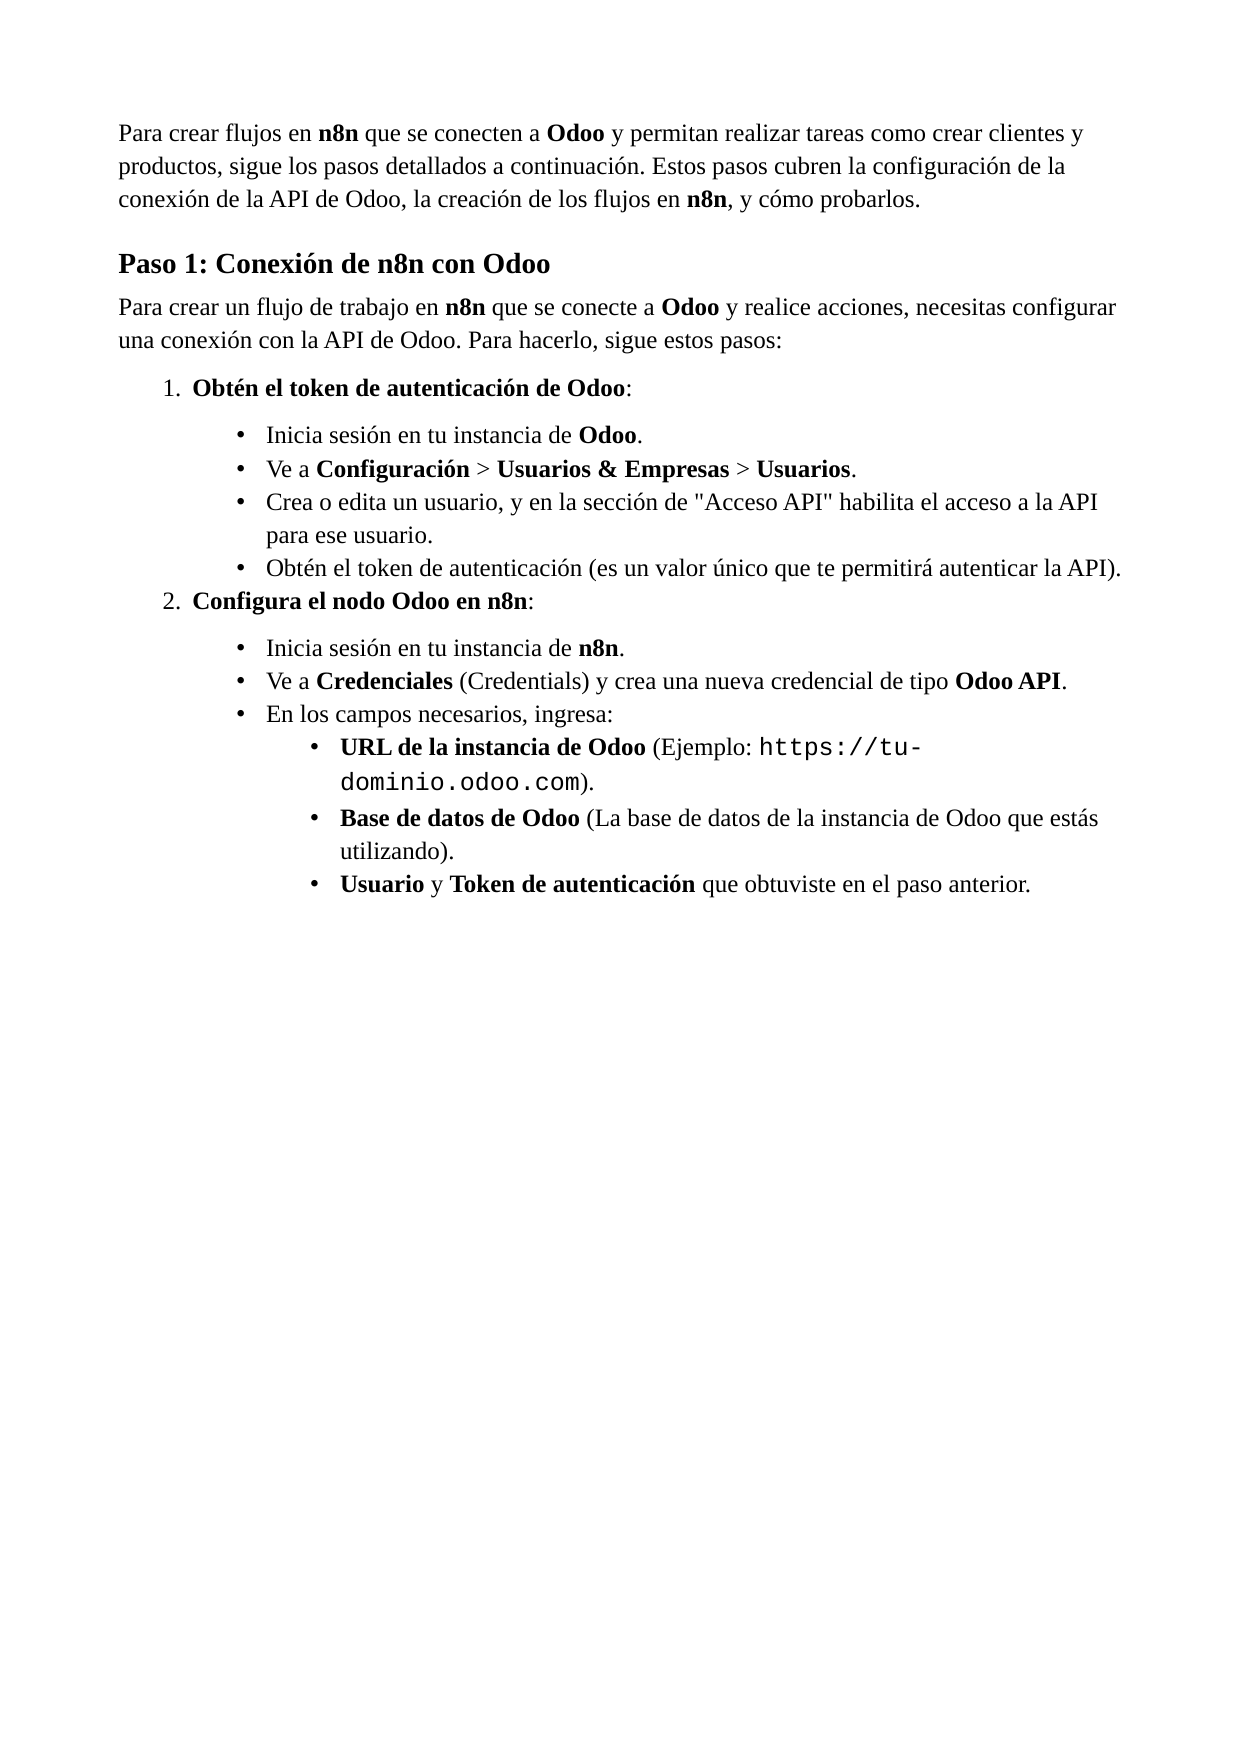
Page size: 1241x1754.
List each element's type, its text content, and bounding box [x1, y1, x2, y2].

list Obtén el token de autenticación (es un valor único que te permitirá autenticar la API). [236, 553, 1122, 581]
subtitle Paso 1: Conexión de n8n con Odoo [118, 246, 1122, 280]
text Para crear flujos en n8n que se conecten a Odoo y permitan realizar tareas como crear clientes y productos, sigue los pasos detallados a continuación. Estos pasos cubren la configuración de la conexión de la API de Odoo, la creación de los flujos en n8n, y cómo probarlos. [118, 118, 1122, 213]
list En los campos necesarios, ingresa: [236, 699, 1122, 728]
list Obtén el token de autenticación de Odoo: [162, 373, 1122, 402]
text Para crear un flujo de trabajo en n8n que se conecte a Odoo y realice acciones, necesitas configurar una conexión con la API de Odoo. Para hacerlo, sigue estos pasos: [118, 292, 1122, 354]
list Ve a Credenciales (Credentials) y crea una nueva credencial de tipo Odoo API. [236, 666, 1122, 695]
list Configura el nodo Odoo en n8n: [162, 586, 1122, 614]
list Usuario y Token de autenticación que obtuviste en el paso anterior. [310, 869, 1122, 898]
list Base de datos de Odoo (La base de datos de la instancia de Odoo que estás utilizando). [310, 803, 1122, 865]
list Inicia sesión en tu instancia de Odoo. [236, 421, 1122, 449]
list URL de la instancia de Odoo (Ejemplo: https://tu-dominio.odoo.com). [310, 732, 1122, 798]
list Crea o edita un usuario, y en la sección de "Acceso API" habilita el acceso a la API para ese usuario. [236, 487, 1122, 548]
list Ve a Configuración > Usuarios & Empresas > Usuarios. [236, 454, 1122, 482]
list Inicia sesión en tu instancia de n8n. [236, 633, 1122, 662]
